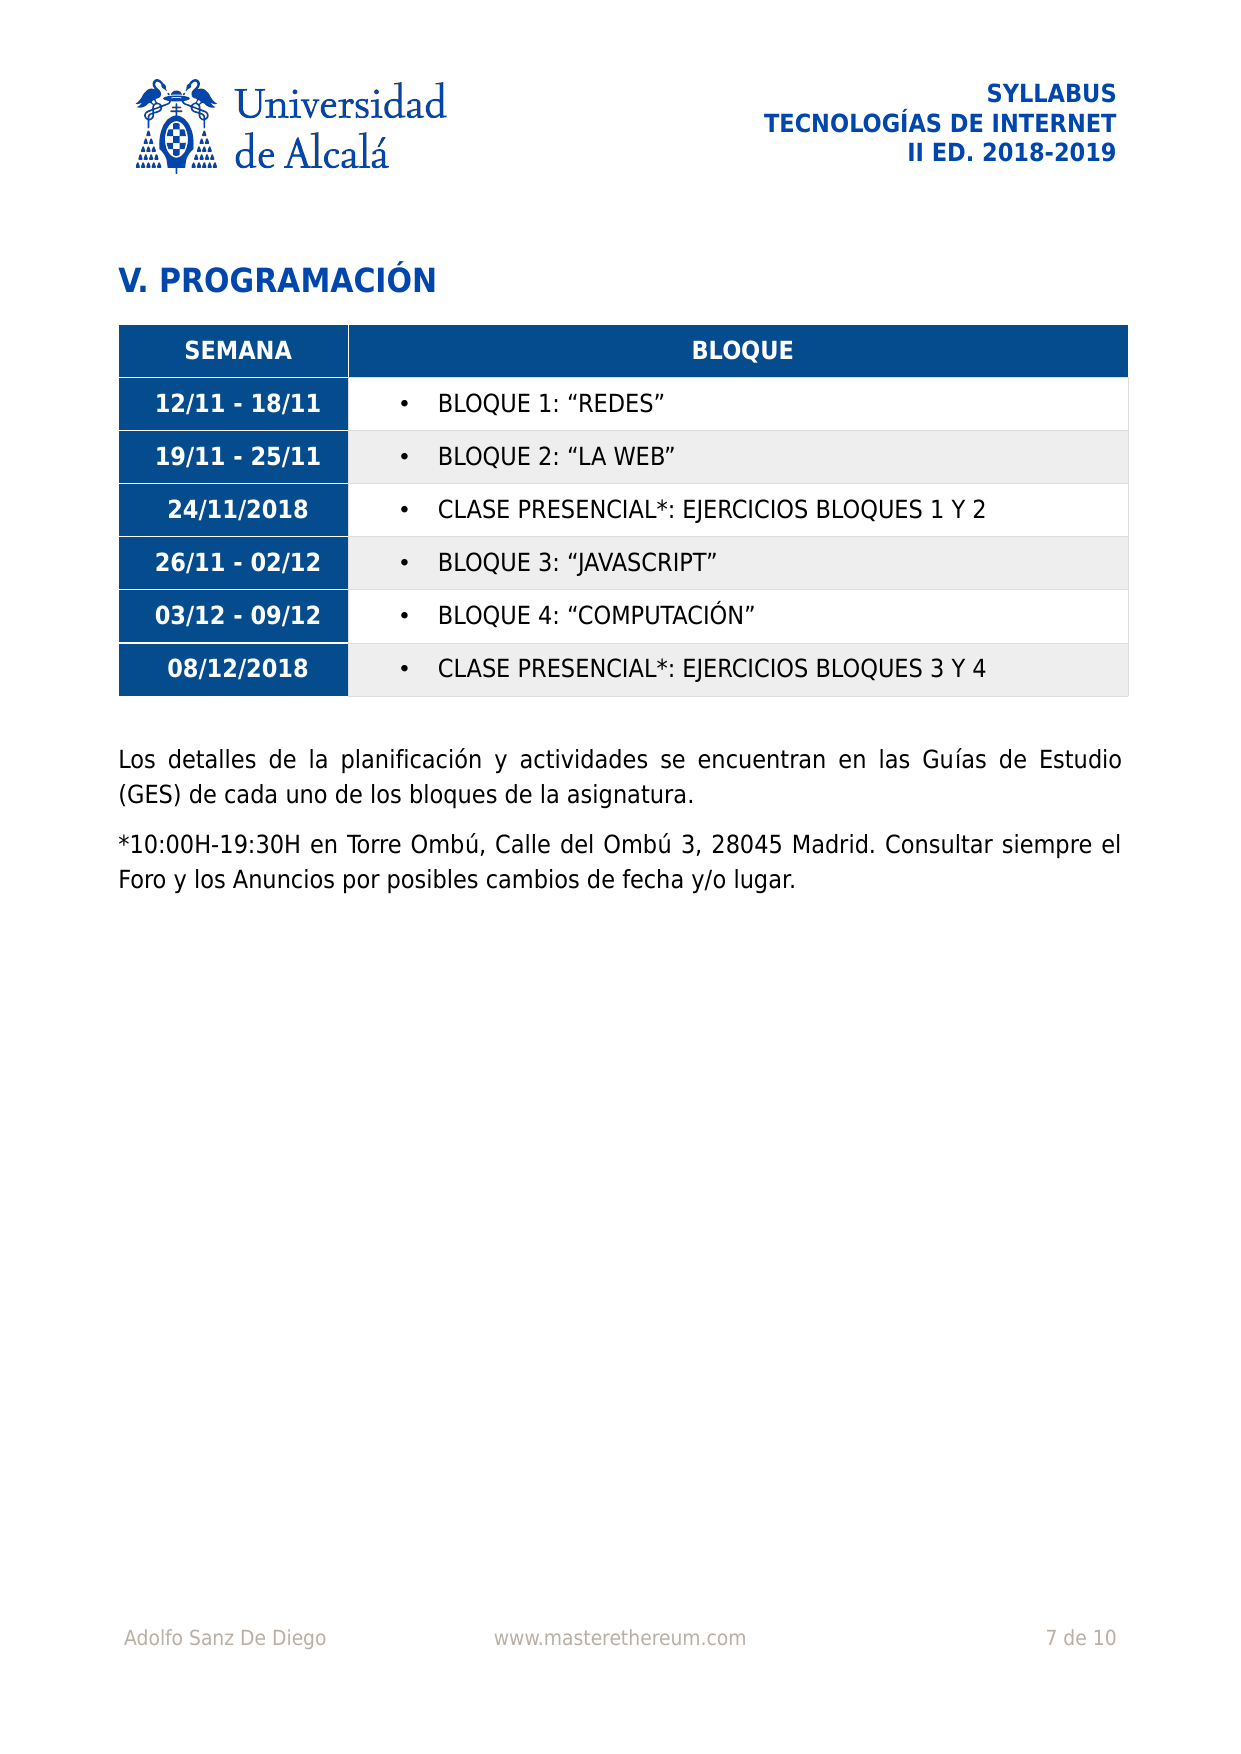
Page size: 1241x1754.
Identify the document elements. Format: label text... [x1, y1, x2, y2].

table_cell BLOQUE 1: “REDES” [349, 378, 1128, 430]
table_cell 24/11/2018 [119, 484, 348, 536]
table_cell BLOQUE 2: “LA WEB” [349, 431, 1128, 483]
picture [135, 79, 447, 174]
table_header SEMANA [119, 325, 348, 377]
table_cell 03/12 - 09/12 [119, 590, 348, 642]
table_cell 12/11 - 18/11 [119, 378, 348, 430]
table_cell CLASE PRESENCIAL*: EJERCICIOS BLOQUES 3 Y 4 [349, 644, 1128, 696]
table_cell 26/11 - 02/12 [119, 537, 348, 589]
table_cell 08/12/2018 [119, 644, 348, 696]
table_cell 19/11 - 25/11 [119, 431, 348, 483]
text Los detalles de la planificación y actividades se encuentran en las Guías de Estudio (GES) de cada uno de los bloques de la asignatura. [118, 746, 1122, 810]
text *10:00H-19:30H en Torre Ombú, Calle del Ombú 3, 28045 Madrid. Consultar siempre el Foro y los Anuncios por posibles cambios de fecha y/o lugar. [118, 830, 1122, 894]
table_cell BLOQUE 4: “COMPUTACIÓN” [349, 590, 1128, 642]
table_cell BLOQUE 3: “JAVASCRIPT” [349, 537, 1128, 589]
subtitle PROGRAMACIÓN [118, 261, 1122, 300]
table_header BLOQUE [349, 325, 1128, 377]
table_cell CLASE PRESENCIAL*: EJERCICIOS BLOQUES 1 Y 2 [349, 484, 1128, 536]
